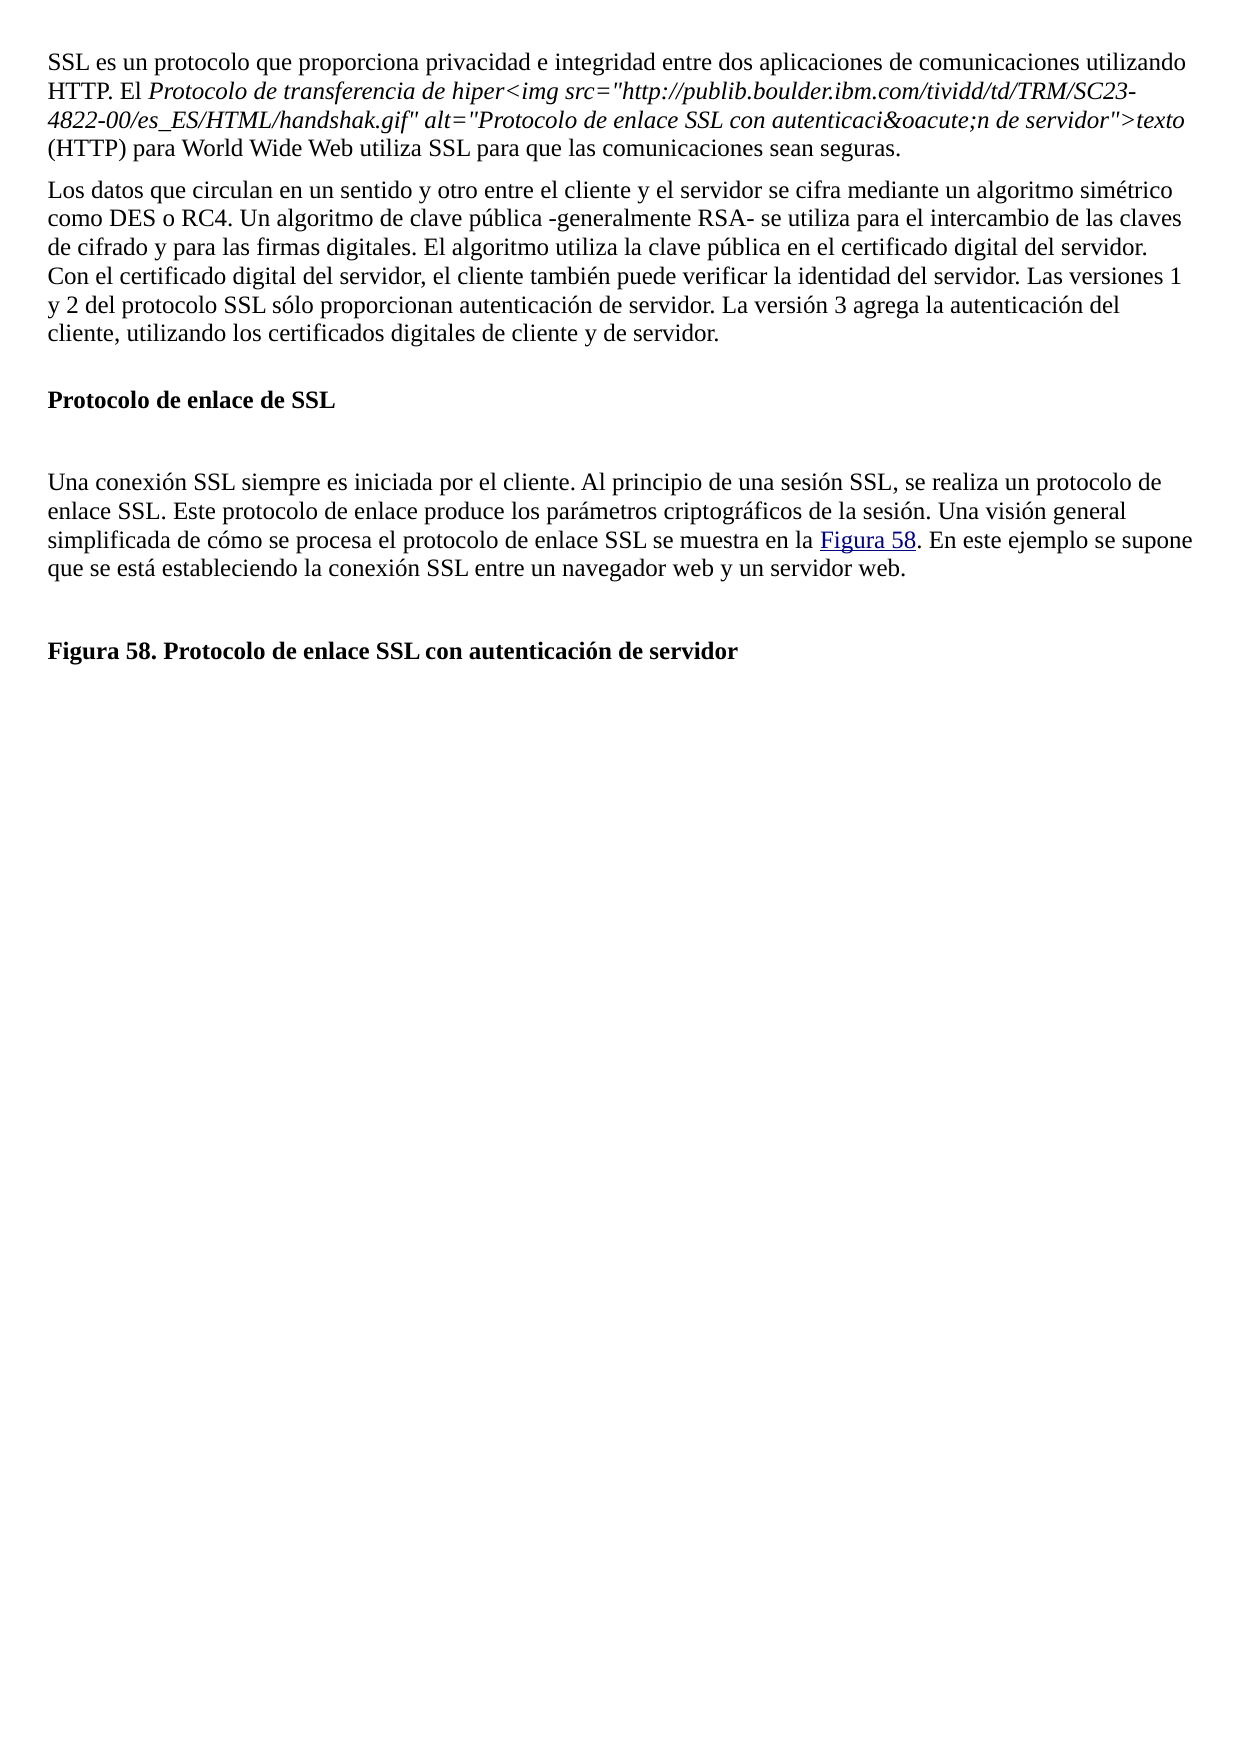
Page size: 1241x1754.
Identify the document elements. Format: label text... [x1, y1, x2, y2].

subtitle Protocolo de enlace de SSL [47, 385, 1193, 413]
text Una conexión SSL siempre es iniciada por el cliente. Al principio de una sesión SSL, se realiza un protocolo de enlace SSL. Este protocolo de enlace produce los parámetros criptográficos de la sesión. Una visión general simplificada de cómo se procesa el protocolo de enlace SSL se muestra en la Figura 58. En este ejemplo se supone que se está estableciendo la conexión SSL entre un navegador web y un servidor web. [47, 467, 1193, 582]
text SSL es un protocolo que proporciona privacidad e integridad entre dos aplicaciones de comunicaciones utilizando HTTP. El Protocolo de transferencia de hiper<img src="http://publib.boulder.ibm.com/tividd/td/TRM/SC23-4822-00/es_ES/HTML/handshak.gif" alt="Protocolo de enlace SSL con autenticaci&oacute;n de servidor">texto (HTTP) para World Wide Web utiliza SSL para que las comunicaciones sean seguras. [47, 47, 1193, 162]
text Figura 58. Protocolo de enlace SSL con autenticación de servidor [47, 636, 1193, 693]
text Los datos que circulan en un sentido y otro entre el cliente y el servidor se cifra mediante un algoritmo simétrico como DES o RC4. Un algoritmo de clave pública -generalmente RSA- se utiliza para el intercambio de las claves de cifrado y para las firmas digitales. El algoritmo utiliza la clave pública en el certificado digital del servidor. Con el certificado digital del servidor, el cliente también puede verificar la identidad del servidor. Las versiones 1 y 2 del protocolo SSL sólo proporcionan autenticación de servidor. La versión 3 agrega la autenticación del cliente, utilizando los certificados digitales de cliente y de servidor. [47, 175, 1193, 347]
